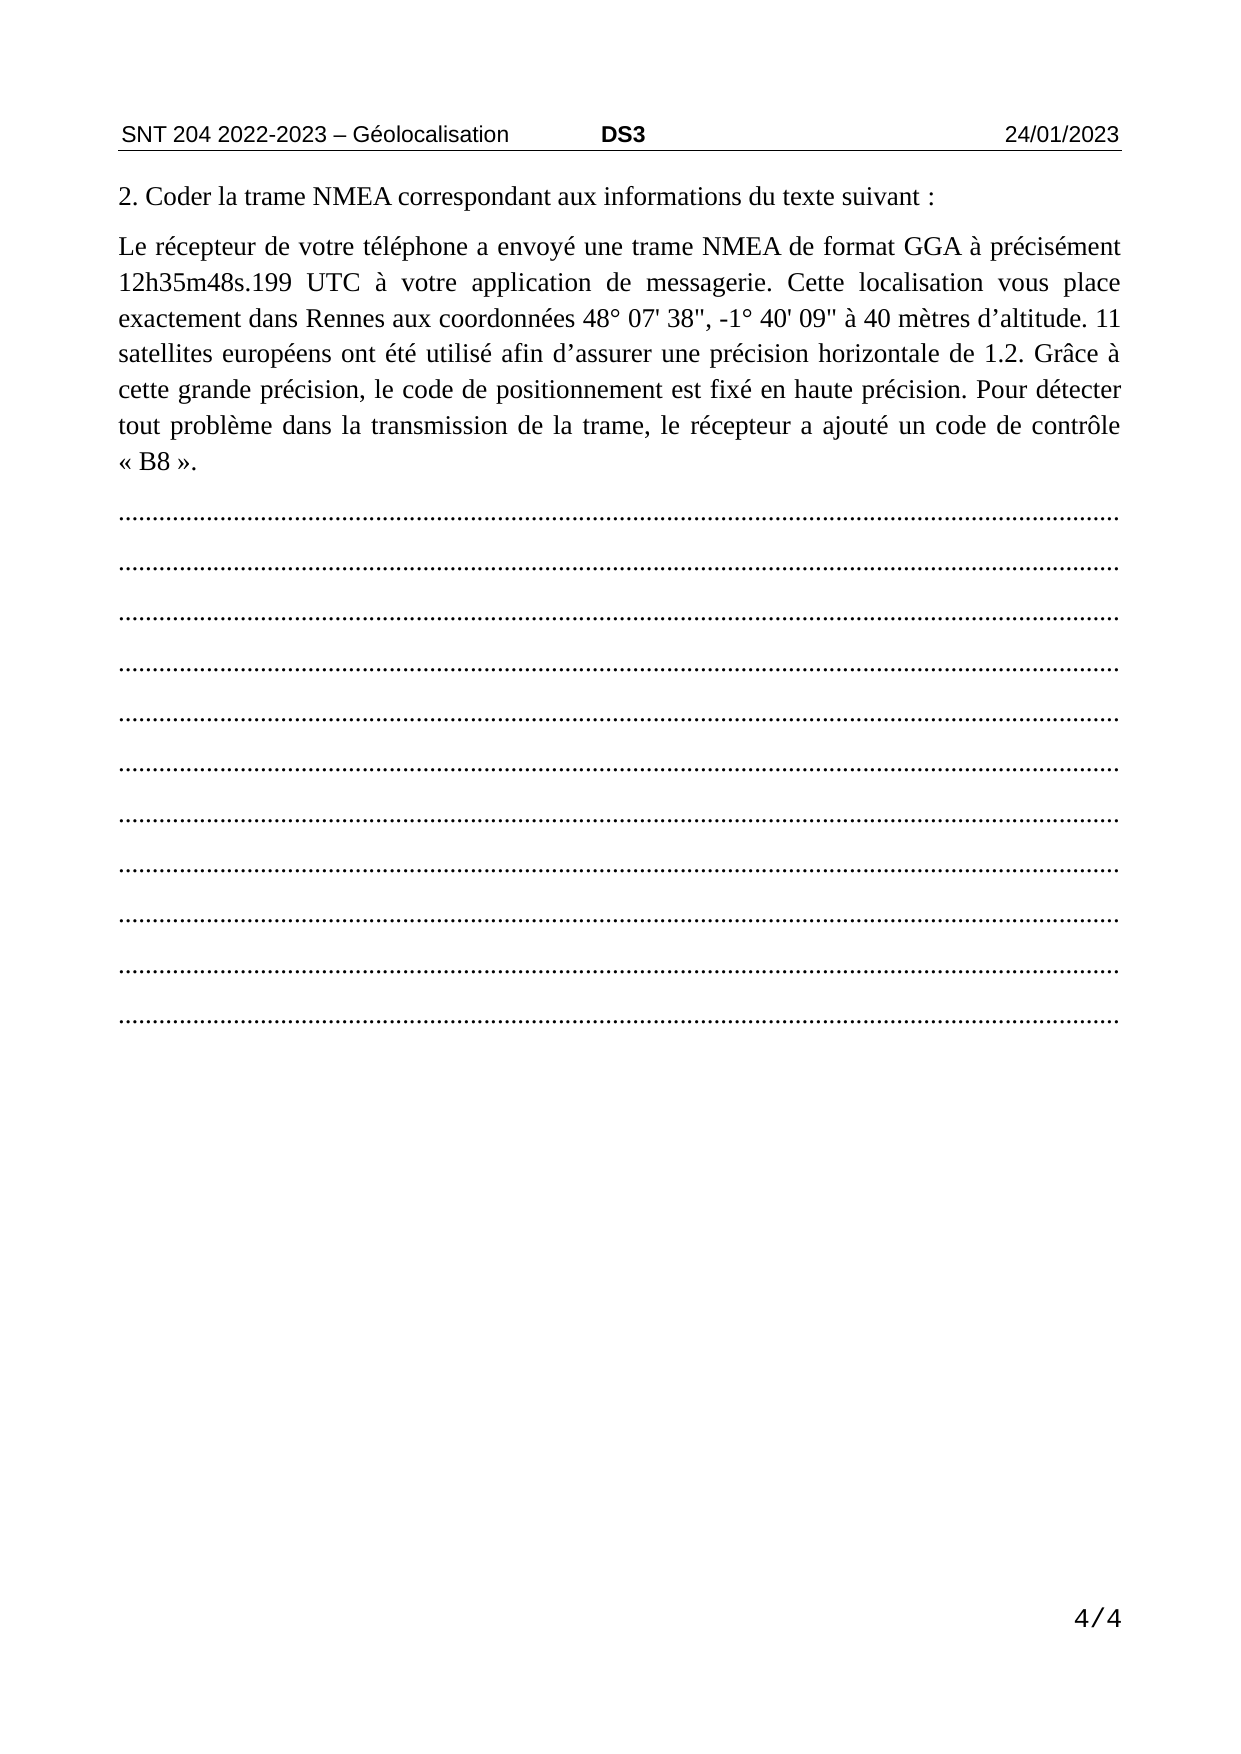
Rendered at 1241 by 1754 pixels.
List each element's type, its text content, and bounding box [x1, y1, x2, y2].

text 2. Coder la trame NMEA correspondant aux informations du texte suivant : [118, 180, 1122, 211]
text Le récepteur de votre téléphone a envoyé une trame NMEA de format GGA à précisément 12h35m48s.199 UTC à votre application de messagerie. Cette localisation vous place exactement dans Rennes aux coordonnées 48° 07' 38", -1° 40' 09" à 40 mètres d’altitude. 11 satellites européens ont été utilisé afin d’assurer une précision horizontale de 1.2. Grâce à cette grande précision, le code de positionnement est fixé en haute précision. Pour détecter tout problème dans la transmission de la trame, le récepteur a ajouté un code de contrôle « B8 ». [118, 230, 1122, 476]
